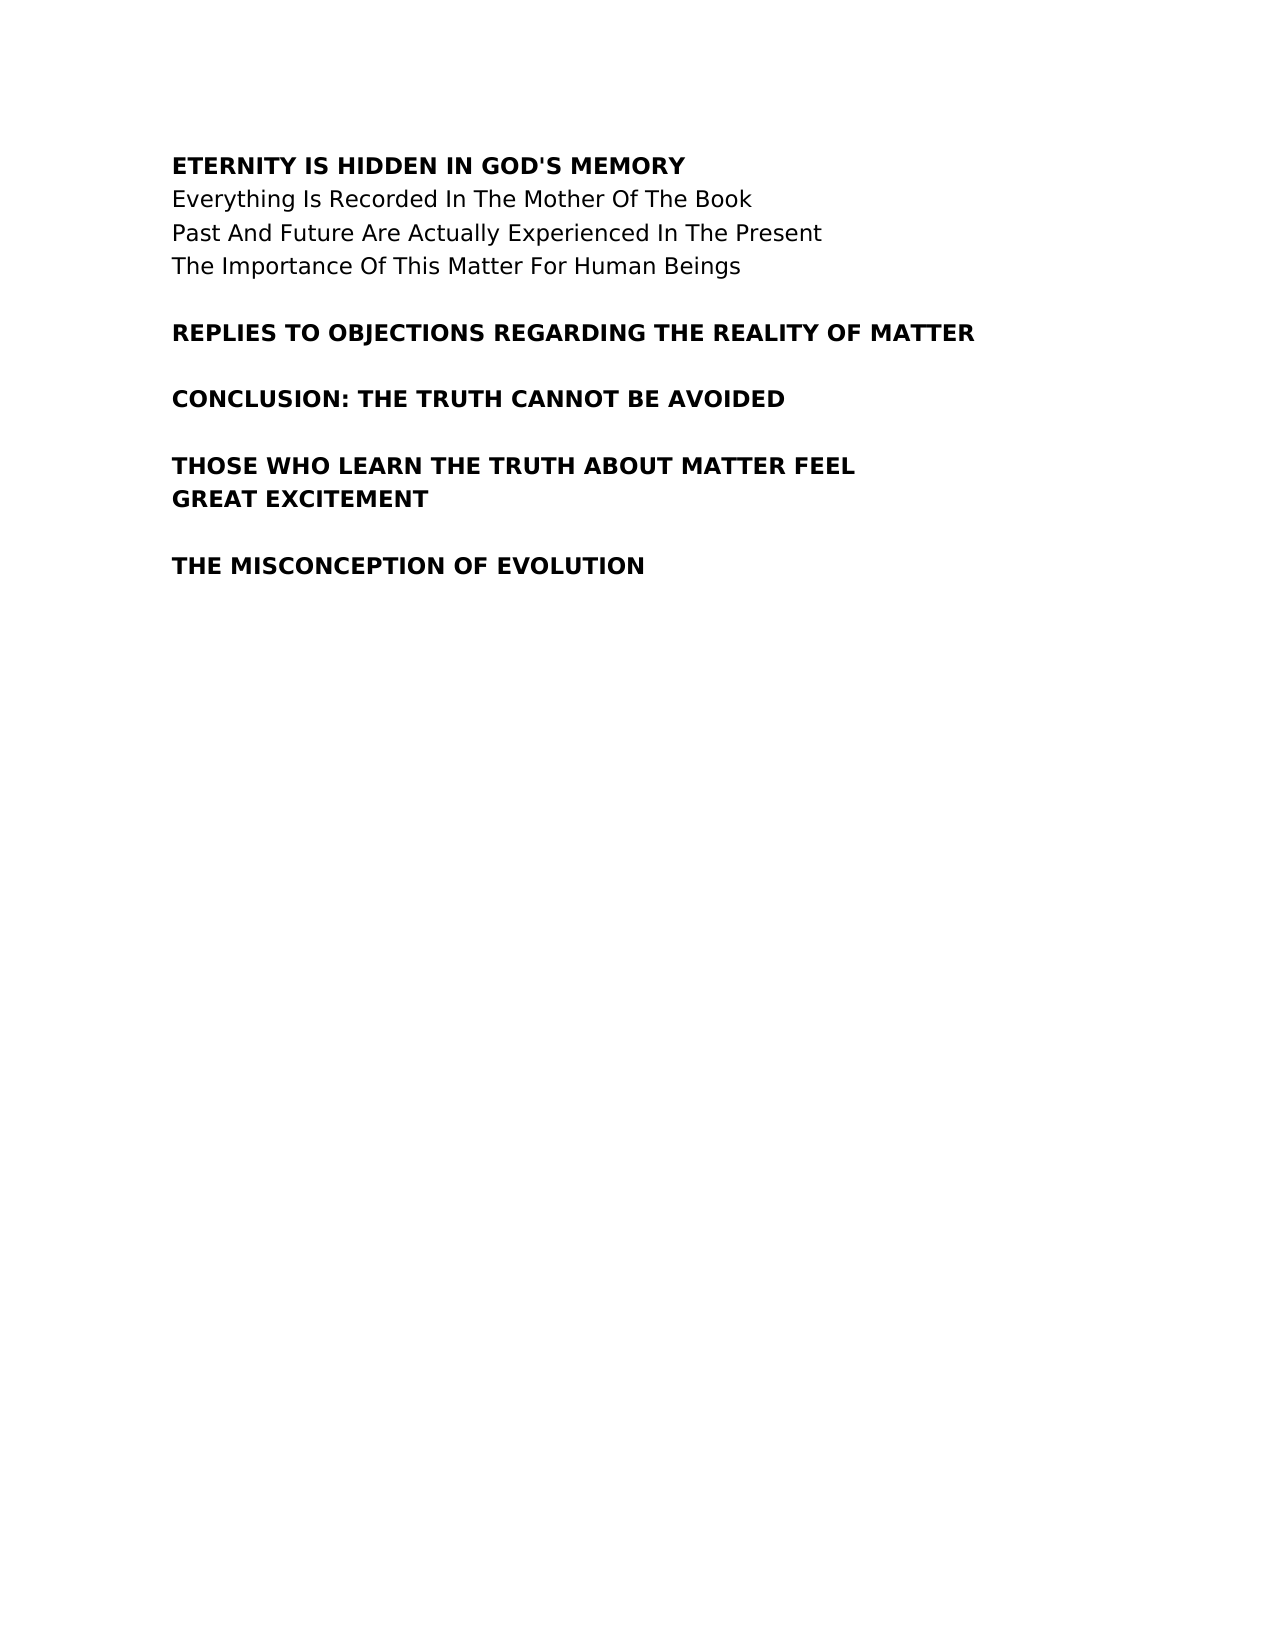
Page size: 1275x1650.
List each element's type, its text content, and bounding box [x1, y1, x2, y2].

text REPLIES TO OBJECTIONS REGARDING THE REALITY OF MATTER [112, 314, 1145, 348]
text The Importance Of This Matter For Human Beings [112, 248, 1145, 281]
text ETERNITY IS HIDDEN IN GOD'S MEMORY [112, 148, 1145, 181]
text THE MISCONCEPTION OF EVOLUTION [112, 548, 1145, 581]
text Everything Is Recorded In The Mother Of The Book [112, 181, 1145, 214]
text CONCLUSION: THE TRUTH CANNOT BE AVOIDED [112, 381, 1145, 414]
text THOSE WHO LEARN THE TRUTH ABOUT MATTER FEEL [112, 448, 1145, 481]
text GREAT EXCITEMENT [112, 481, 1145, 514]
text Past And Future Are Actually Experienced In The Present [112, 214, 1145, 248]
